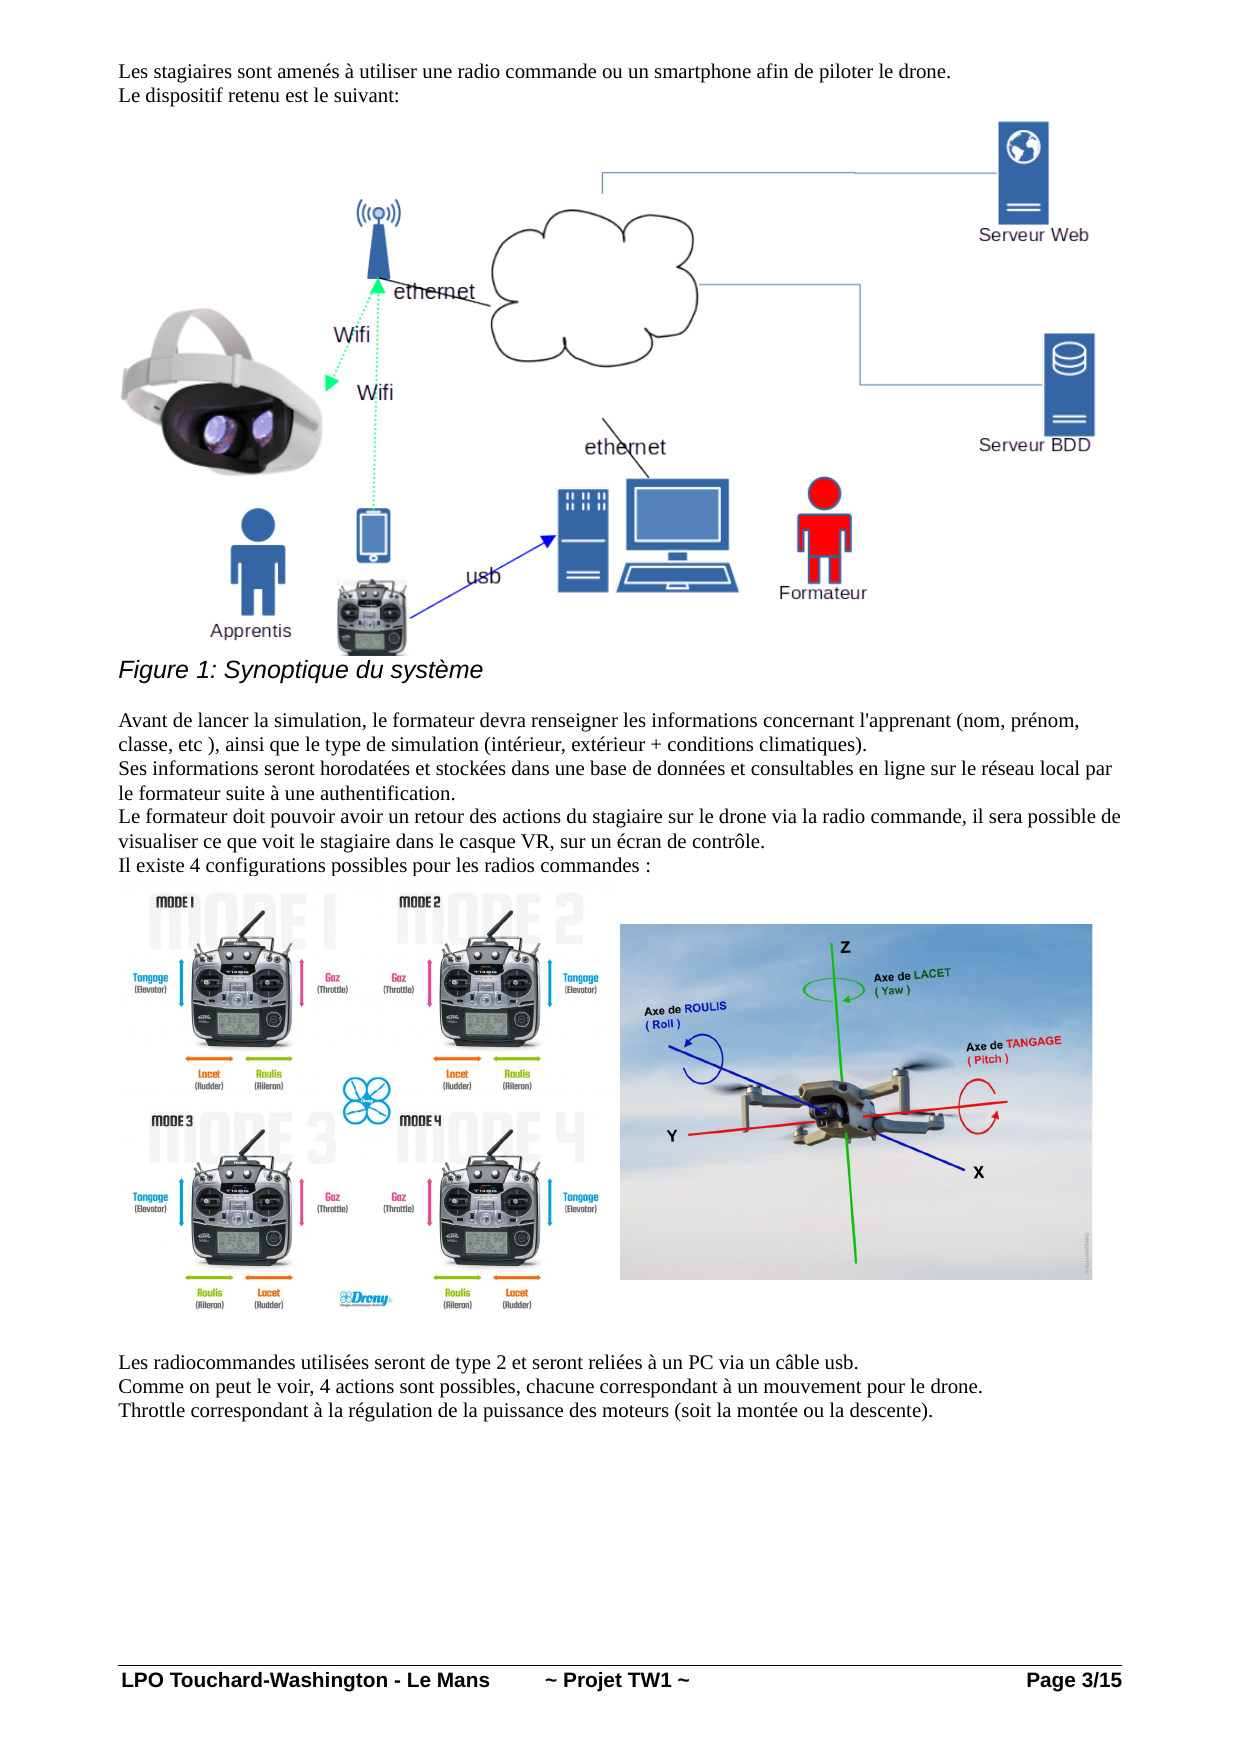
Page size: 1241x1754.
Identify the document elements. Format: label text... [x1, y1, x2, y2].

text Le dispositif retenu est le suivant: [118, 83, 1122, 107]
text Figure 1: Synoptique du système [118, 656, 1122, 684]
text Les radiocommandes utilisées seront de type 2 et seront reliées à un PC via un câble usb. [118, 1349, 1122, 1374]
text Les stagiaires sont amenés à utiliser une radio commande ou un smartphone afin de piloter le drone. [118, 59, 1122, 83]
picture [118, 119, 1123, 656]
picture [620, 924, 1093, 1280]
text Il existe 4 configurations possibles pour les radios commandes : [118, 853, 1122, 877]
text Avant de lancer la simulation, le formateur devra renseigner les informations concernant l'apprenant (nom, prénom, classe, etc ), ainsi que le type de simulation (intérieur, extérieur + conditions climatiques). [118, 708, 1122, 756]
text Throttle correspondant à la régulation de la puissance des moteurs (soit la montée ou la descente). [118, 1398, 1122, 1422]
picture [118, 876, 615, 1326]
text Ses informations seront horodatées et stockées dans une base de données et consultables en ligne sur le réseau local par le formateur suite à une authentification. [118, 756, 1122, 804]
text Comme on peut le voir, 4 actions sont possibles, chacune correspondant à un mouvement pour le drone. [118, 1374, 1122, 1398]
text Le formateur doit pouvoir avoir un retour des actions du stagiaire sur le drone via la radio commande, il sera possible de visualiser ce que voit le stagiaire dans le casque VR, sur un écran de contrôle. [118, 804, 1122, 853]
